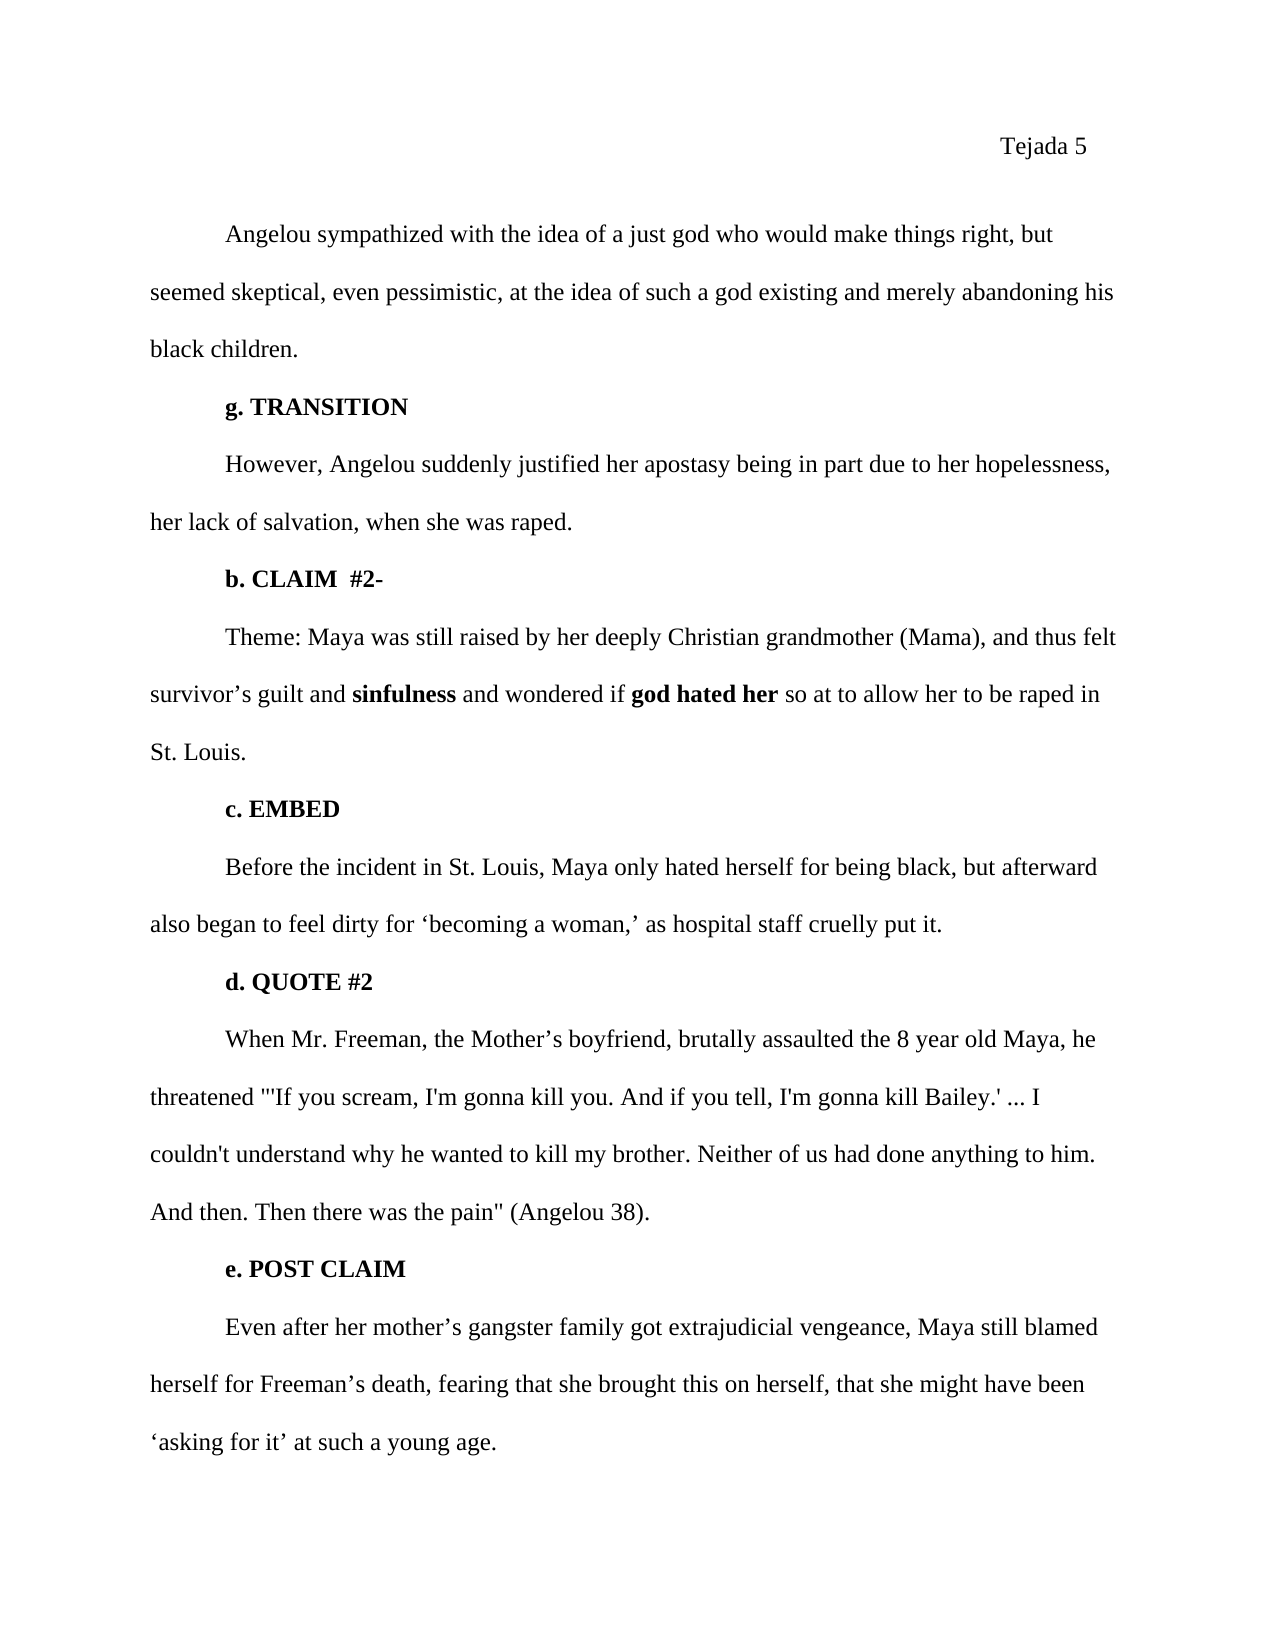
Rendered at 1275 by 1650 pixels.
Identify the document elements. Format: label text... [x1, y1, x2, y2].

text g. TRANSITION [150, 392, 1125, 420]
text e. POST CLAIM [150, 1254, 1125, 1283]
text Even after her mother’s gangster family got extrajudicial vengeance, Maya still blamed herself for Freeman’s death, fearing that she brought this on herself, that she might have been ‘asking for it’ at such a young age. [150, 1312, 1125, 1455]
text Angelou sympathized with the idea of a just god who would make things right, but seemed skeptical, even pessimistic, at the idea of such a god existing and merely abandoning his black children. [150, 219, 1125, 363]
text Before the incident in St. Louis, Maya only hated herself for being black, but afterward also began to feel dirty for ‘becoming a woman,’ as hospital staff cruelly put it. [150, 852, 1125, 938]
text d. QUOTE #2 [150, 967, 1125, 995]
text However, Angelou suddenly justified her apostasy being in part due to her hopelessness, her lack of salvation, when she was raped. [150, 449, 1125, 535]
text Theme: Maya was still raised by her deeply Christian grandmother (Mama), and thus felt survivor’s guilt and sinfulness and wondered if god hated her so at to allow her to be raped in St. Louis. [150, 622, 1125, 765]
text When Mr. Freeman, the Mother’s boyfriend, brutally assaulted the 8 year old Maya, he threatened "'If you scream, I'm gonna kill you. And if you tell, I'm gonna kill Bailey.' ... I couldn't understand why he wanted to kill my brother. Neither of us had done anything to him. And then. Then there was the pain" (Angelou 38). [150, 1024, 1125, 1225]
text b. CLAIM #2- [150, 564, 1125, 593]
text c. EMBED [150, 794, 1125, 823]
